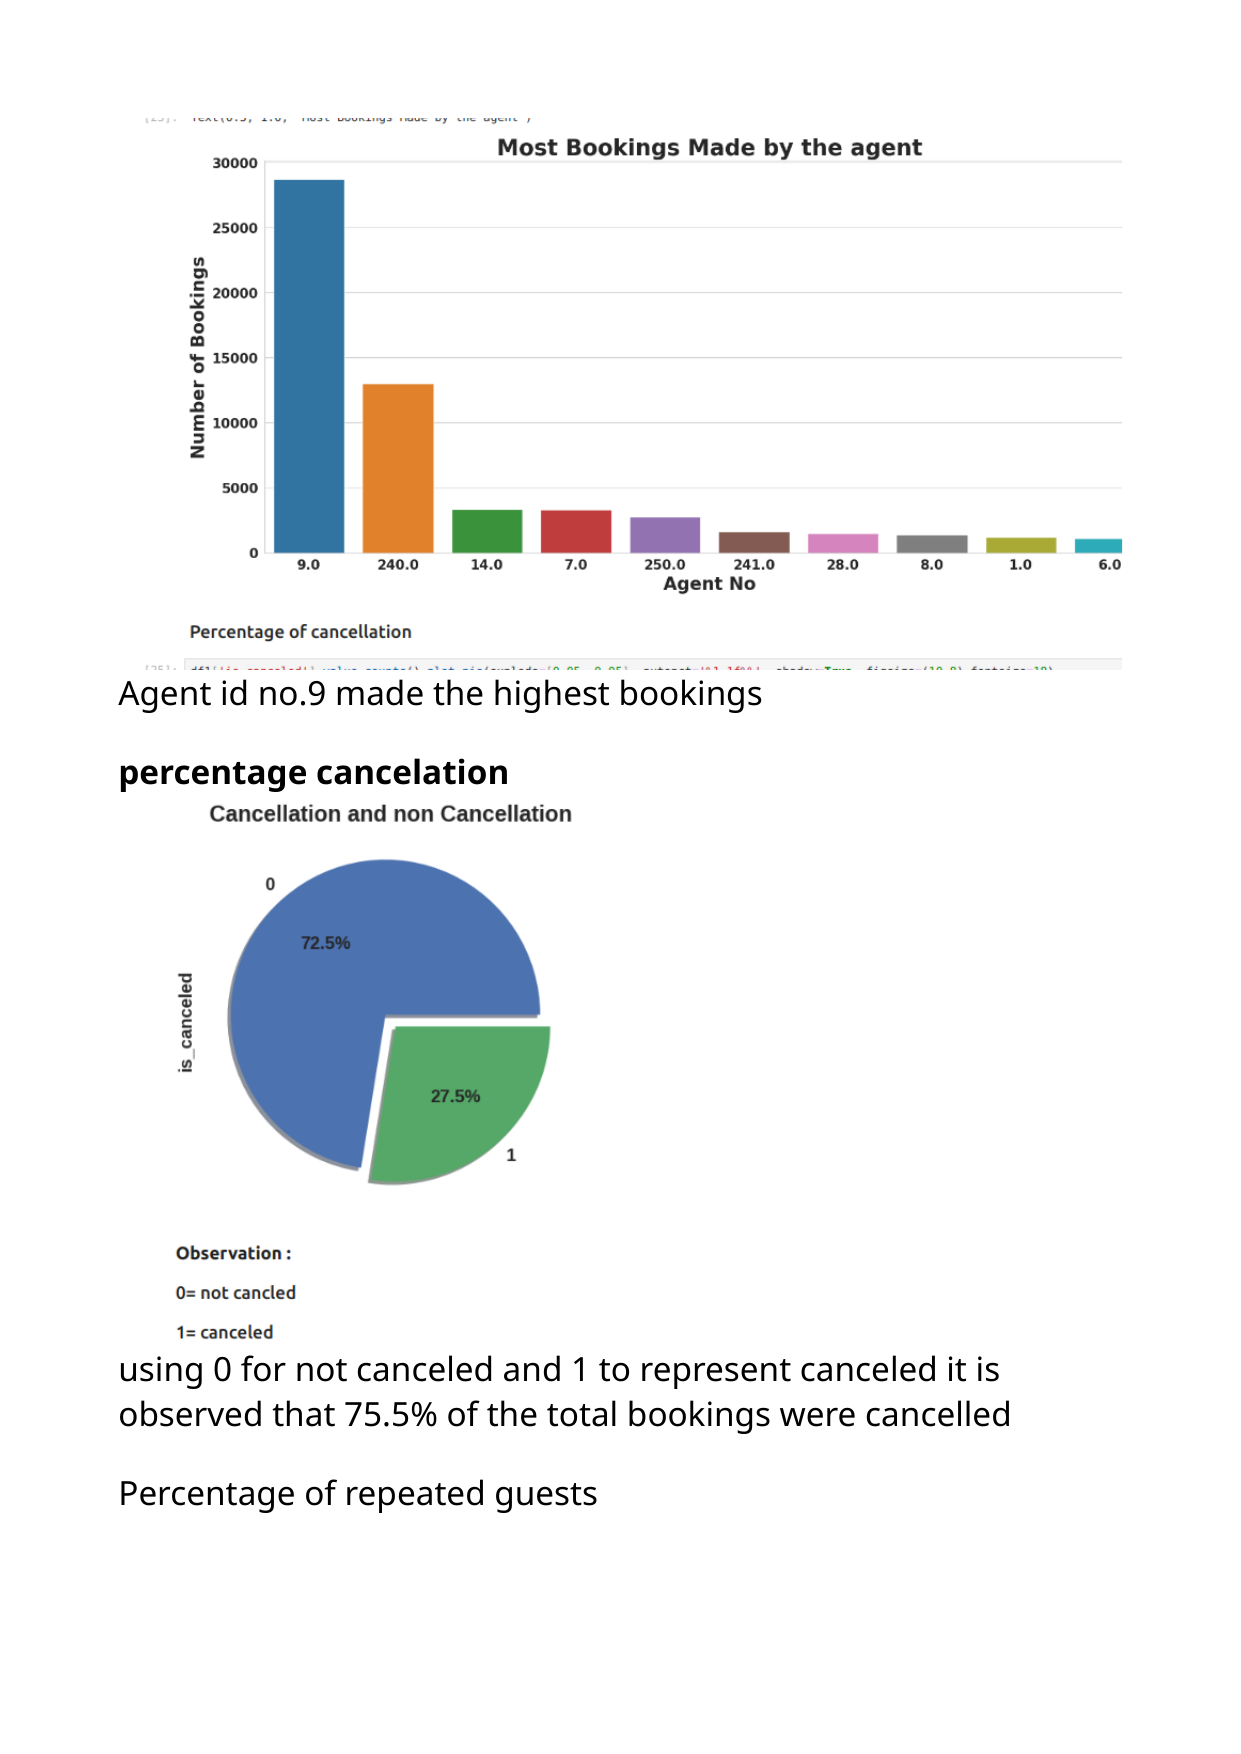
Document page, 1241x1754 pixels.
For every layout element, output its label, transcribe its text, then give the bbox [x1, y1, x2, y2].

picture [118, 118, 1123, 670]
picture [118, 794, 1123, 1346]
text Agent id no.9 made the highest bookings [118, 670, 1122, 715]
text Percentage of repeated guests [118, 1470, 1122, 1515]
text percentage cancelation [118, 749, 1122, 794]
text using 0 for not canceled and 1 to represent canceled it is observed that 75.5% of the total bookings were cancelled [118, 1346, 1122, 1436]
